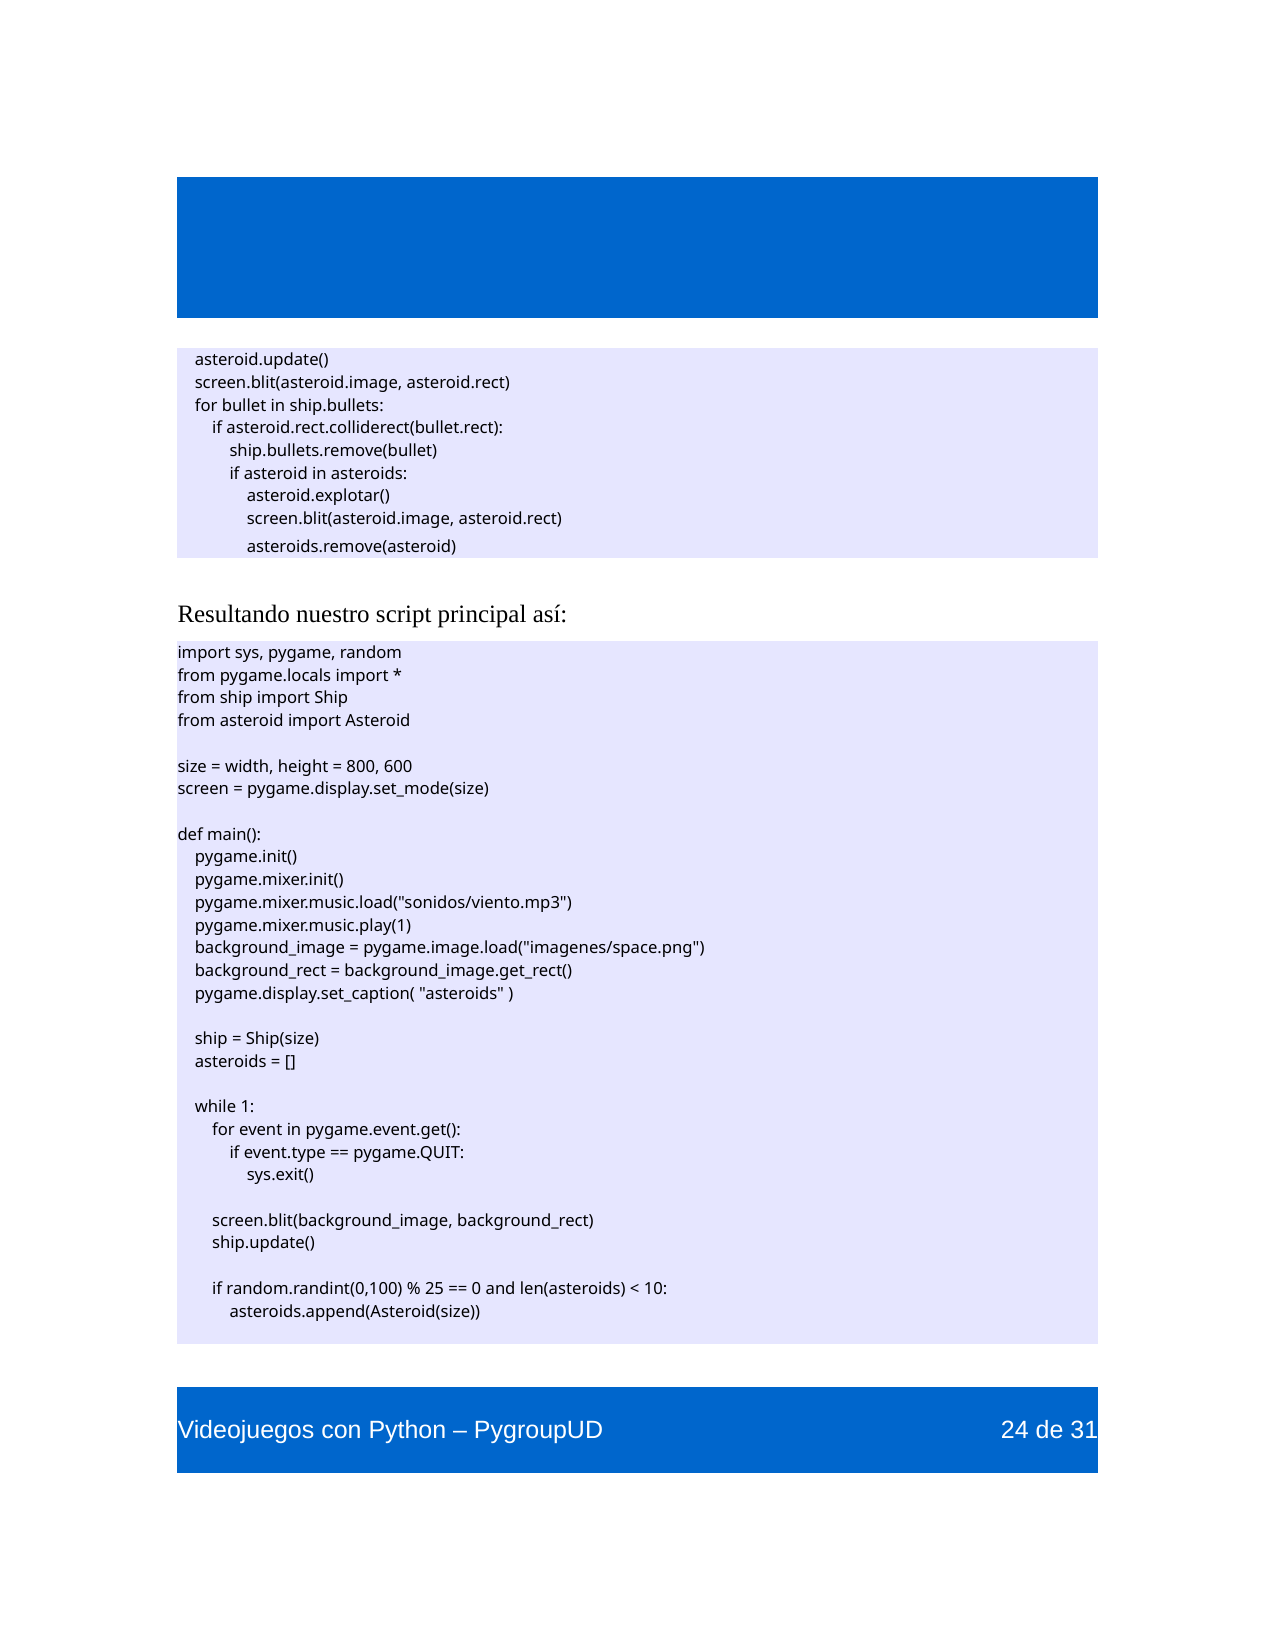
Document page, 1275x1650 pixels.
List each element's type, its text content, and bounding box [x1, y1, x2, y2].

text ship = Ship(size) [177, 1027, 1098, 1049]
text sys.exit() [177, 1163, 1098, 1186]
text if asteroid.rect.colliderect(bullet.rect): [177, 416, 1098, 438]
text for bullet in ship.bullets: [177, 393, 1098, 416]
text screen.blit(background_image, background_rect) [177, 1208, 1098, 1231]
text asteroid.update() [177, 348, 1098, 370]
text background_image = pygame.image.load("imagenes/space.png") [177, 936, 1098, 958]
text screen = pygame.display.set_mode(size) [177, 777, 1098, 799]
text import sys, pygame, random [177, 641, 1098, 663]
text def main(): [177, 822, 1098, 845]
text asteroids = [] [177, 1049, 1098, 1072]
text if event.type == pygame.QUIT: [177, 1140, 1098, 1163]
text screen.blit(asteroid.image, asteroid.rect) [177, 507, 1098, 529]
text ship.bullets.remove(bullet) [177, 438, 1098, 461]
text pygame.mixer.music.play(1) [177, 913, 1098, 936]
text asteroids.remove(asteroid) [177, 529, 1098, 558]
text if asteroid in asteroids: [177, 461, 1098, 484]
text pygame.init() [177, 845, 1098, 868]
text from ship import Ship [177, 686, 1098, 709]
text pygame.mixer.init() [177, 868, 1098, 890]
text ship.update() [177, 1231, 1098, 1254]
text pygame.display.set_caption( "asteroids" ) [177, 981, 1098, 1004]
text from asteroid import Asteroid [177, 709, 1098, 731]
text background_rect = background_image.get_rect() [177, 958, 1098, 981]
text if random.randint(0,100) % 25 == 0 and len(asteroids) < 10: [177, 1276, 1098, 1299]
text for event in pygame.event.get(): [177, 1117, 1098, 1140]
text size = width, height = 800, 600 [177, 754, 1098, 777]
text asteroid.explotar() [177, 484, 1098, 507]
text from pygame.locals import * [177, 663, 1098, 686]
text pygame.mixer.music.load("sonidos/viento.mp3") [177, 890, 1098, 913]
text while 1: [177, 1095, 1098, 1117]
text asteroids.append(Asteroid(size)) [177, 1299, 1098, 1322]
text screen.blit(asteroid.image, asteroid.rect) [177, 370, 1098, 393]
text Resultando nuestro script principal así: [177, 599, 1098, 628]
